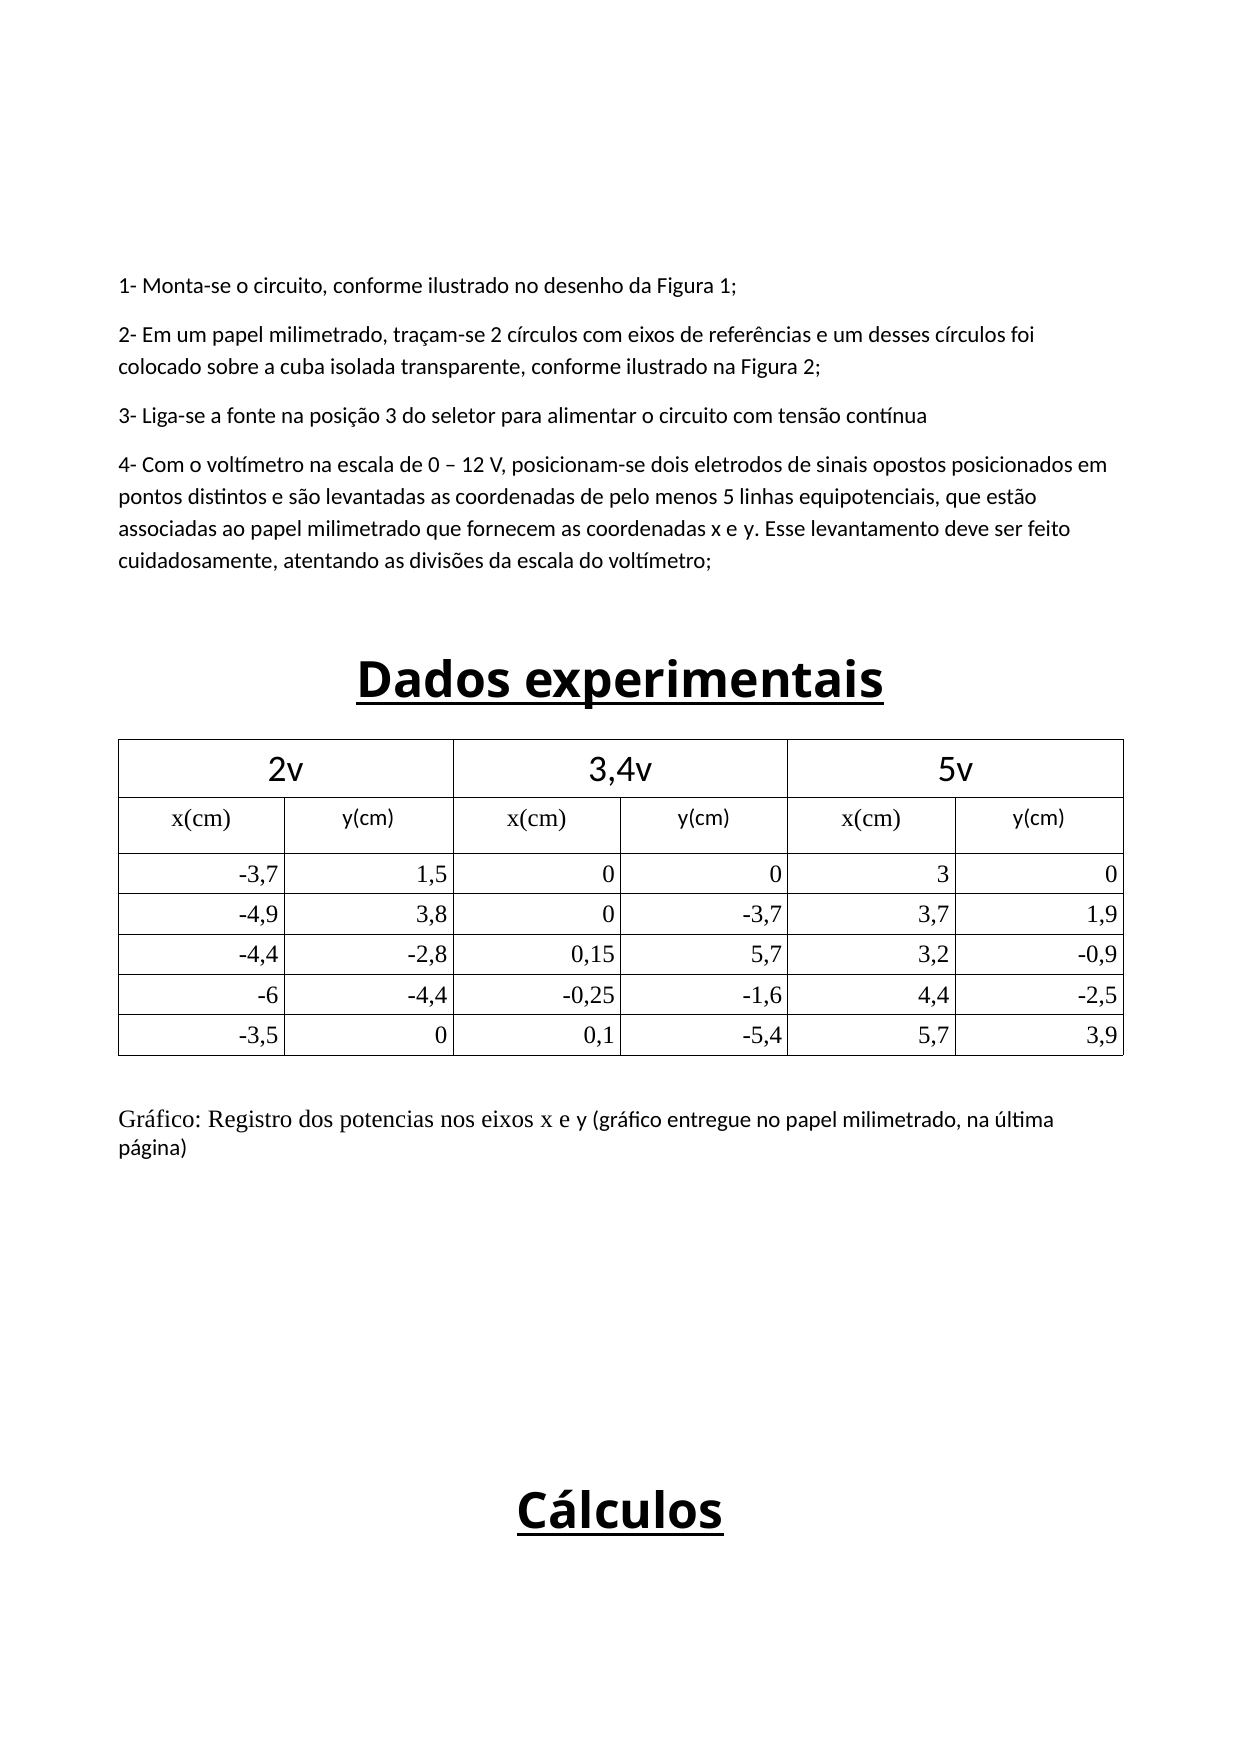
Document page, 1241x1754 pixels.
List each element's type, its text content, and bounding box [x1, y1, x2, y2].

table_cell x(cm) [788, 798, 955, 853]
table_cell y(cm) [621, 798, 787, 853]
table_cell -0,9 [956, 935, 1123, 974]
table_cell 3,8 [285, 894, 453, 934]
table_cell 3,7 [788, 894, 955, 934]
table_cell -2,5 [956, 975, 1123, 1014]
table_cell -2,8 [285, 935, 453, 974]
table_cell -4,4 [119, 935, 284, 974]
table_cell -3,7 [119, 854, 284, 893]
table_cell 0 [956, 854, 1123, 893]
table_cell 4,4 [788, 975, 955, 1014]
table_header 2v [119, 740, 453, 797]
table_cell 1,5 [285, 854, 453, 893]
table_cell y(cm) [285, 798, 453, 853]
table_cell 5,7 [788, 1015, 955, 1054]
table_cell -0,25 [454, 975, 620, 1014]
table_cell 0 [285, 1015, 453, 1054]
table_cell 0 [454, 854, 620, 893]
table_cell -6 [119, 975, 284, 1014]
text Cálculos [118, 1475, 1122, 1543]
table_cell x(cm) [119, 798, 284, 853]
text 4- Com o voltímetro na escala de 0 – 12 V, posicionam-se dois eletrodos de sinais opostos posicionados em pontos distintos e são levantadas as coordenadas de pelo menos 5 linhas equipotenciais, que estão associadas ao papel milimetrado que fornecem as coordenadas x e y. Esse levantamento deve ser feito cuidadosamente, atentando as divisões da escala do voltímetro; [118, 450, 1122, 575]
table_cell 3,2 [788, 935, 955, 974]
table_cell x(cm) [454, 798, 620, 853]
text Dados experimentais [118, 644, 1122, 712]
table_cell 0,15 [454, 935, 620, 974]
table_cell -4,9 [119, 894, 284, 934]
table_cell y(cm) [956, 798, 1123, 853]
table_cell -3,7 [621, 894, 787, 934]
text 3- Liga-se a fonte na posição 3 do seletor para alimentar o circuito com tensão contínua [118, 401, 1122, 429]
table_cell 3,9 [956, 1015, 1123, 1054]
text 2- Em um papel milimetrado, traçam-se 2 círculos com eixos de referências e um desses círculos foi colocado sobre a cuba isolada transparente, conforme ilustrado na Figura 2; [118, 320, 1122, 380]
table_cell 0,1 [454, 1015, 620, 1054]
table_cell -4,4 [285, 975, 453, 1014]
text Gráfico: Registro dos potencias nos eixos x e y (gráfico entregue no papel milimetrado, na última página) [118, 1104, 1122, 1161]
table_cell 1,9 [956, 894, 1123, 934]
table_cell 3 [788, 854, 955, 893]
table_cell 0 [454, 894, 620, 934]
table_cell 0 [621, 854, 787, 893]
text 1- Monta-se o circuito, conforme ilustrado no desenho da Figura 1; [118, 271, 1122, 299]
table_cell -1,6 [621, 975, 787, 1014]
table_header 5v [788, 740, 1123, 797]
table_cell -3,5 [119, 1015, 284, 1054]
table_header 3,4v [454, 740, 787, 797]
table_cell 5,7 [621, 935, 787, 974]
table_cell -5,4 [621, 1015, 787, 1054]
